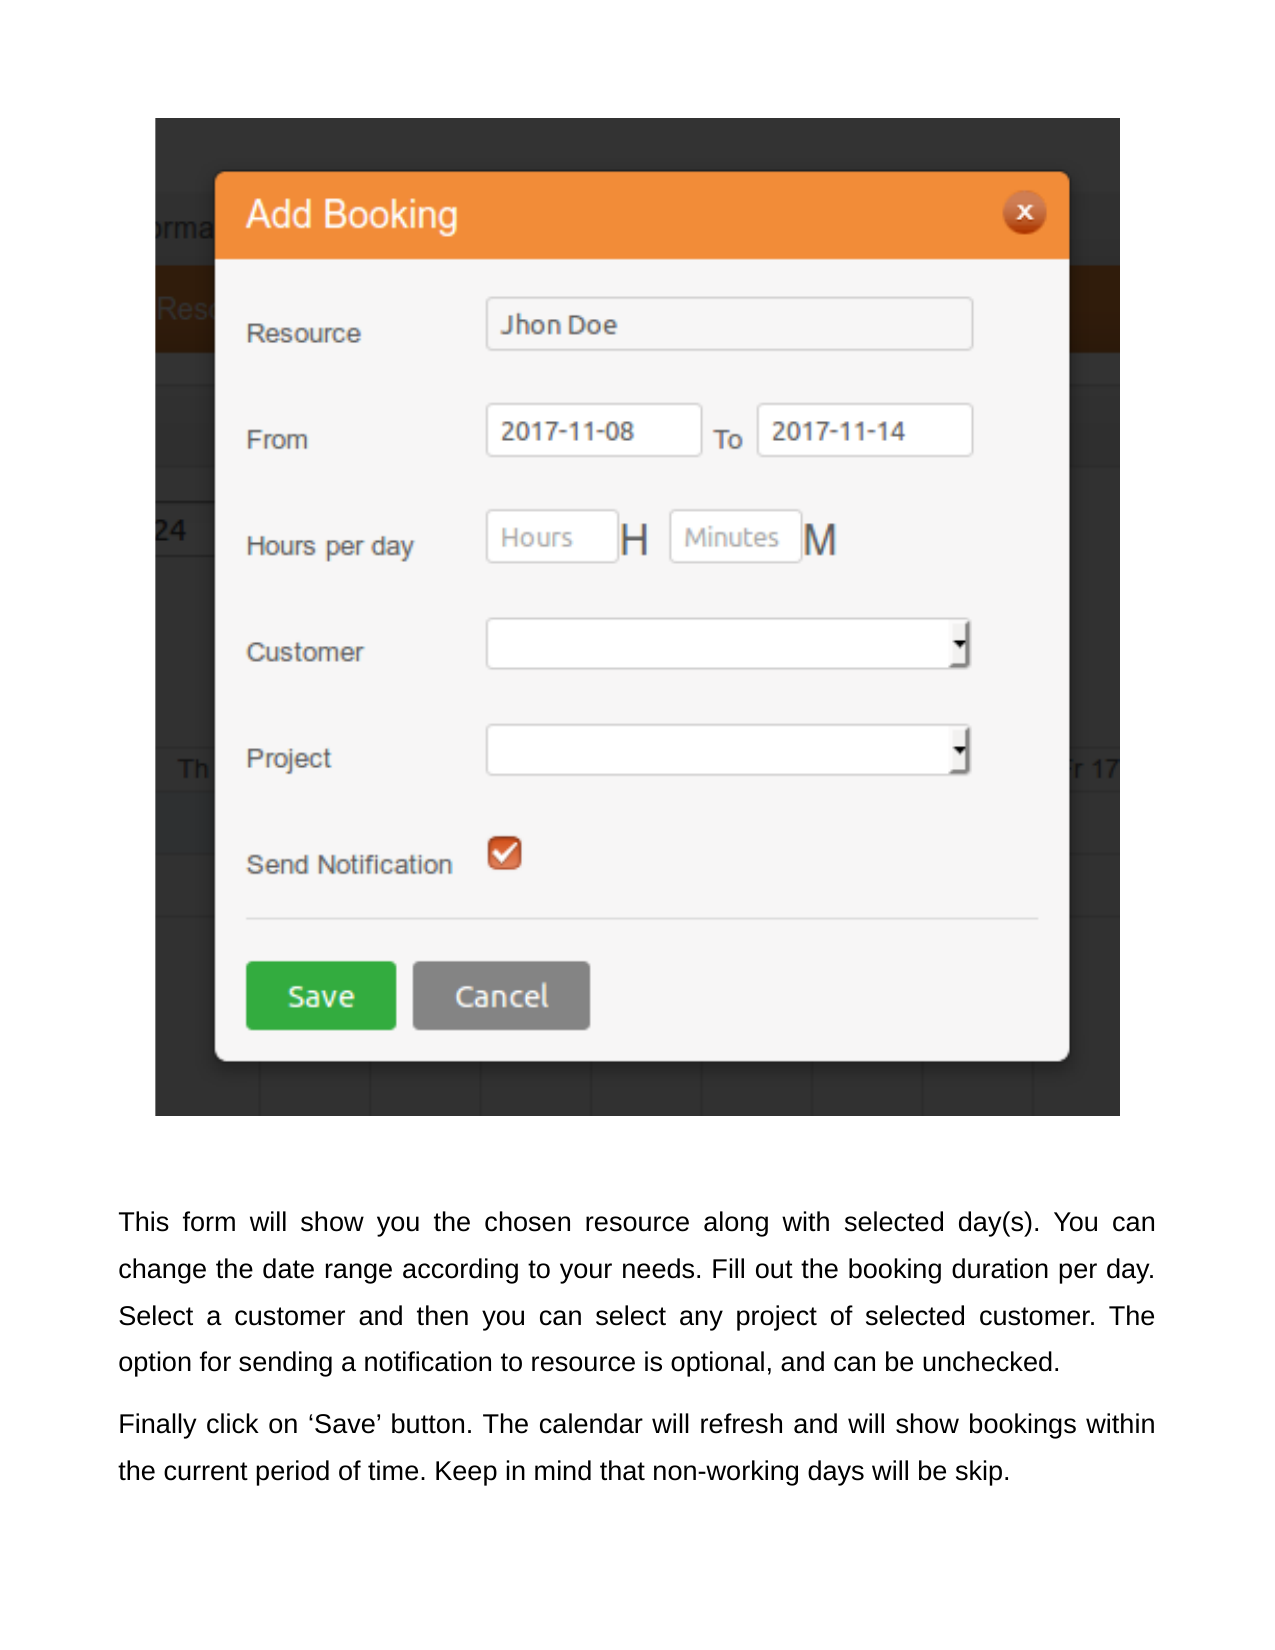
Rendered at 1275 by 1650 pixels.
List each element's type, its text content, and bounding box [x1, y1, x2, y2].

text This form will show you the chosen resource along with selected day(s). You can change the date range according to your needs. Fill out the booking duration per day. Select a customer and then you can select any project of selected customer. The option for sending a notification to resource is optional, and can be unchecked. [118, 1206, 1157, 1378]
picture [155, 118, 1120, 1116]
text Finally click on ‘Save’ button. The calendar will refresh and will show bookings within the current period of time. Keep in mind that non-working days will be skip. [118, 1408, 1157, 1486]
